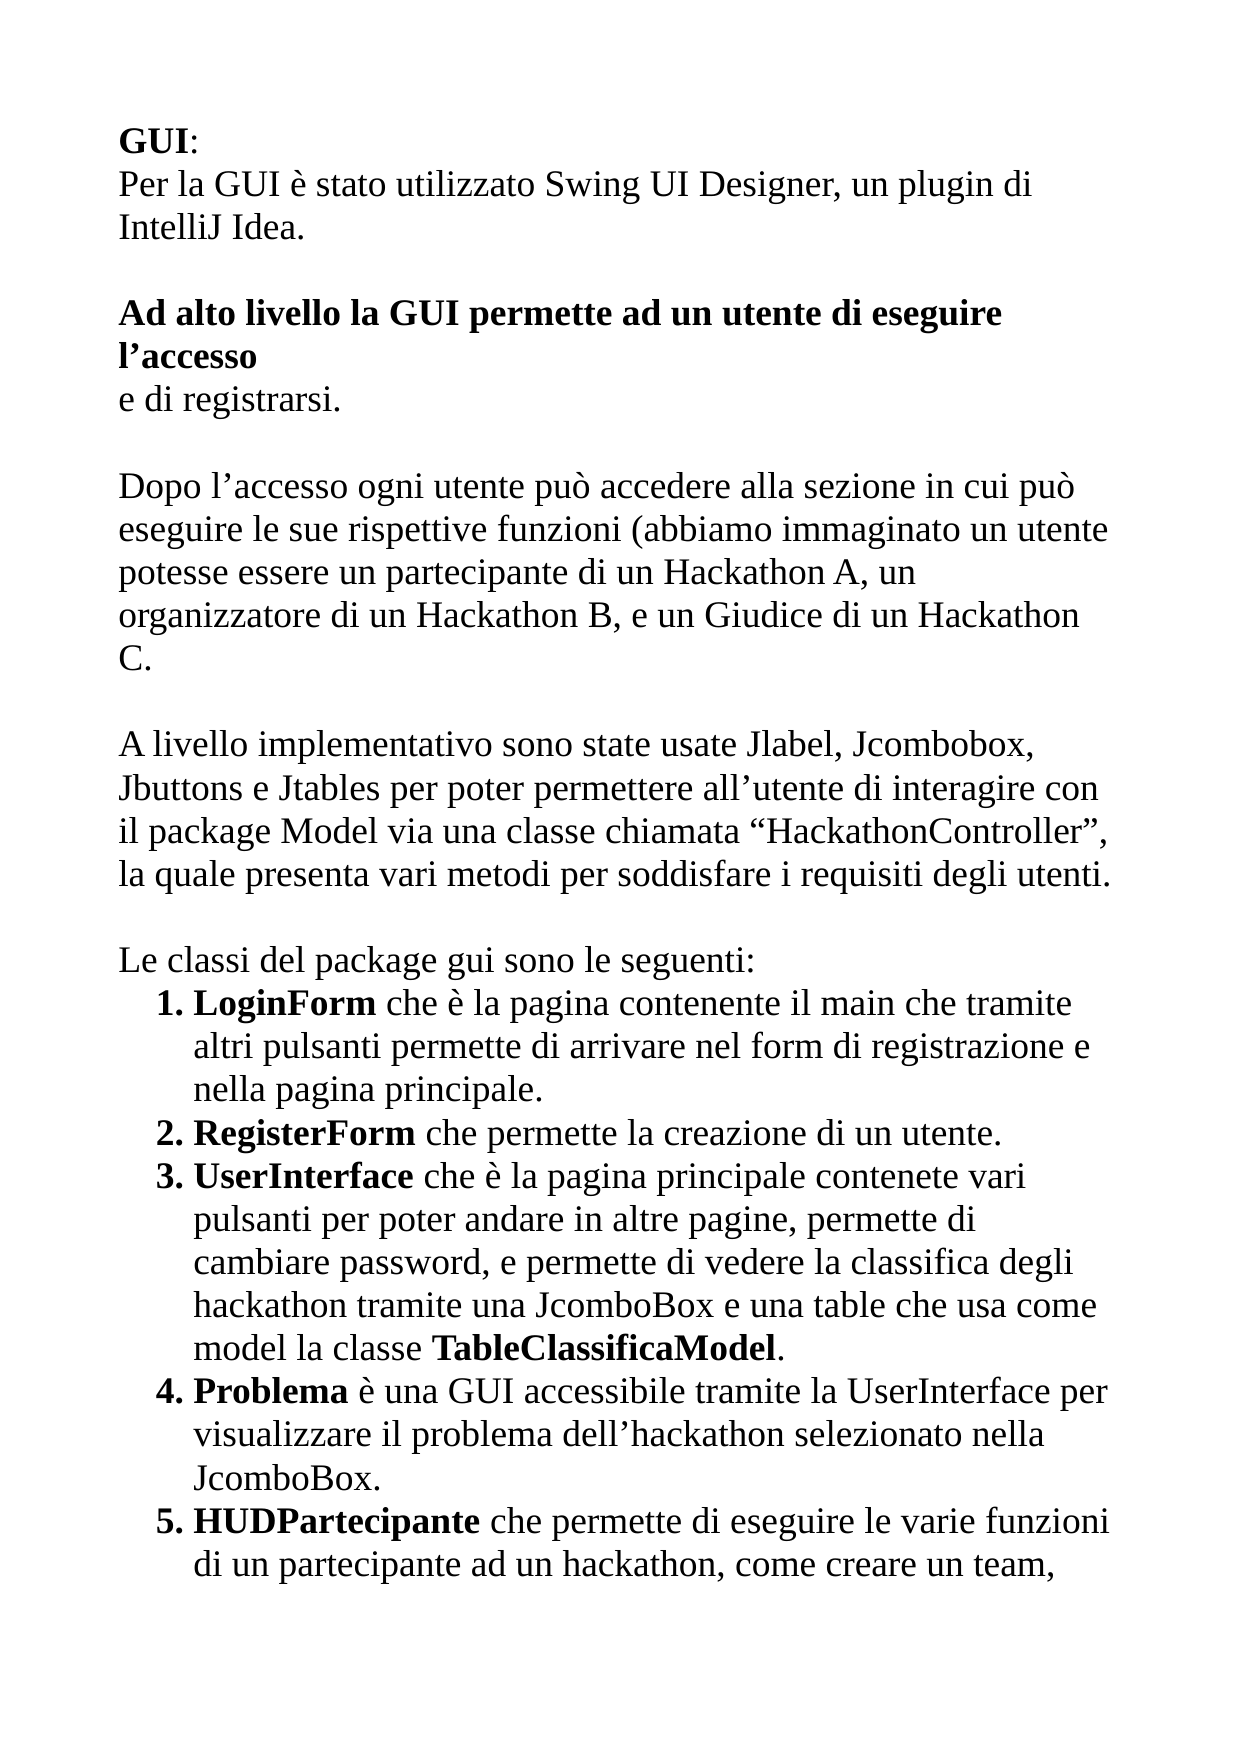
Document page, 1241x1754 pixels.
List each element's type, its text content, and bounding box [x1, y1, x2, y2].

list HUDPartecipante che permette di eseguire le varie funzioni di un partecipante ad un hackathon, come creare un team, [156, 1498, 1122, 1584]
text potesse essere un partecipante di un Hackathon A, un [118, 549, 1122, 592]
text C. [118, 636, 1122, 679]
text Dopo l’accesso ogni utente può accedere alla sezione in cui può [118, 463, 1122, 506]
list Problema è una GUI accessibile tramite la UserInterface per visualizzare il problema dell’hackathon selezionato nella JcomboBox. [156, 1369, 1122, 1498]
list RegisterForm che permette la creazione di un utente. [156, 1110, 1122, 1153]
text Le classi del package gui sono le seguenti: [118, 937, 1122, 981]
text Jbuttons e Jtables per poter permettere all’utente di interagire con [118, 765, 1122, 808]
list UserInterface che è la pagina principale contenete vari pulsanti per poter andare in altre pagine, permette di cambiare password, e permette di vedere la classifica degli hackathon tramite una JcomboBox e una table che usa come model la classe TableClassificaModel. [156, 1153, 1122, 1369]
text la quale presenta vari metodi per soddisfare i requisiti degli utenti. [118, 851, 1122, 894]
text Per la GUI è stato utilizzato Swing UI Designer, un plugin di [118, 161, 1122, 204]
text Ad alto livello la GUI permette ad un utente di eseguire l’accesso [118, 291, 1122, 377]
text eseguire le sue rispettive funzioni (abbiamo immaginato un utente [118, 506, 1122, 549]
text A livello implementativo sono state usate Jlabel, Jcombobox, [118, 722, 1122, 765]
text GUI: [118, 118, 1122, 161]
text il package Model via una classe chiamata “HackathonController”, [118, 808, 1122, 851]
list LoginForm che è la pagina contenente il main che tramite altri pulsanti permette di arrivare nel form di registrazione e nella pagina principale. [156, 981, 1122, 1110]
text organizzatore di un Hackathon B, e un Giudice di un Hackathon [118, 592, 1122, 636]
text IntelliJ Idea. [118, 204, 1122, 247]
text e di registrarsi. [118, 377, 1122, 420]
